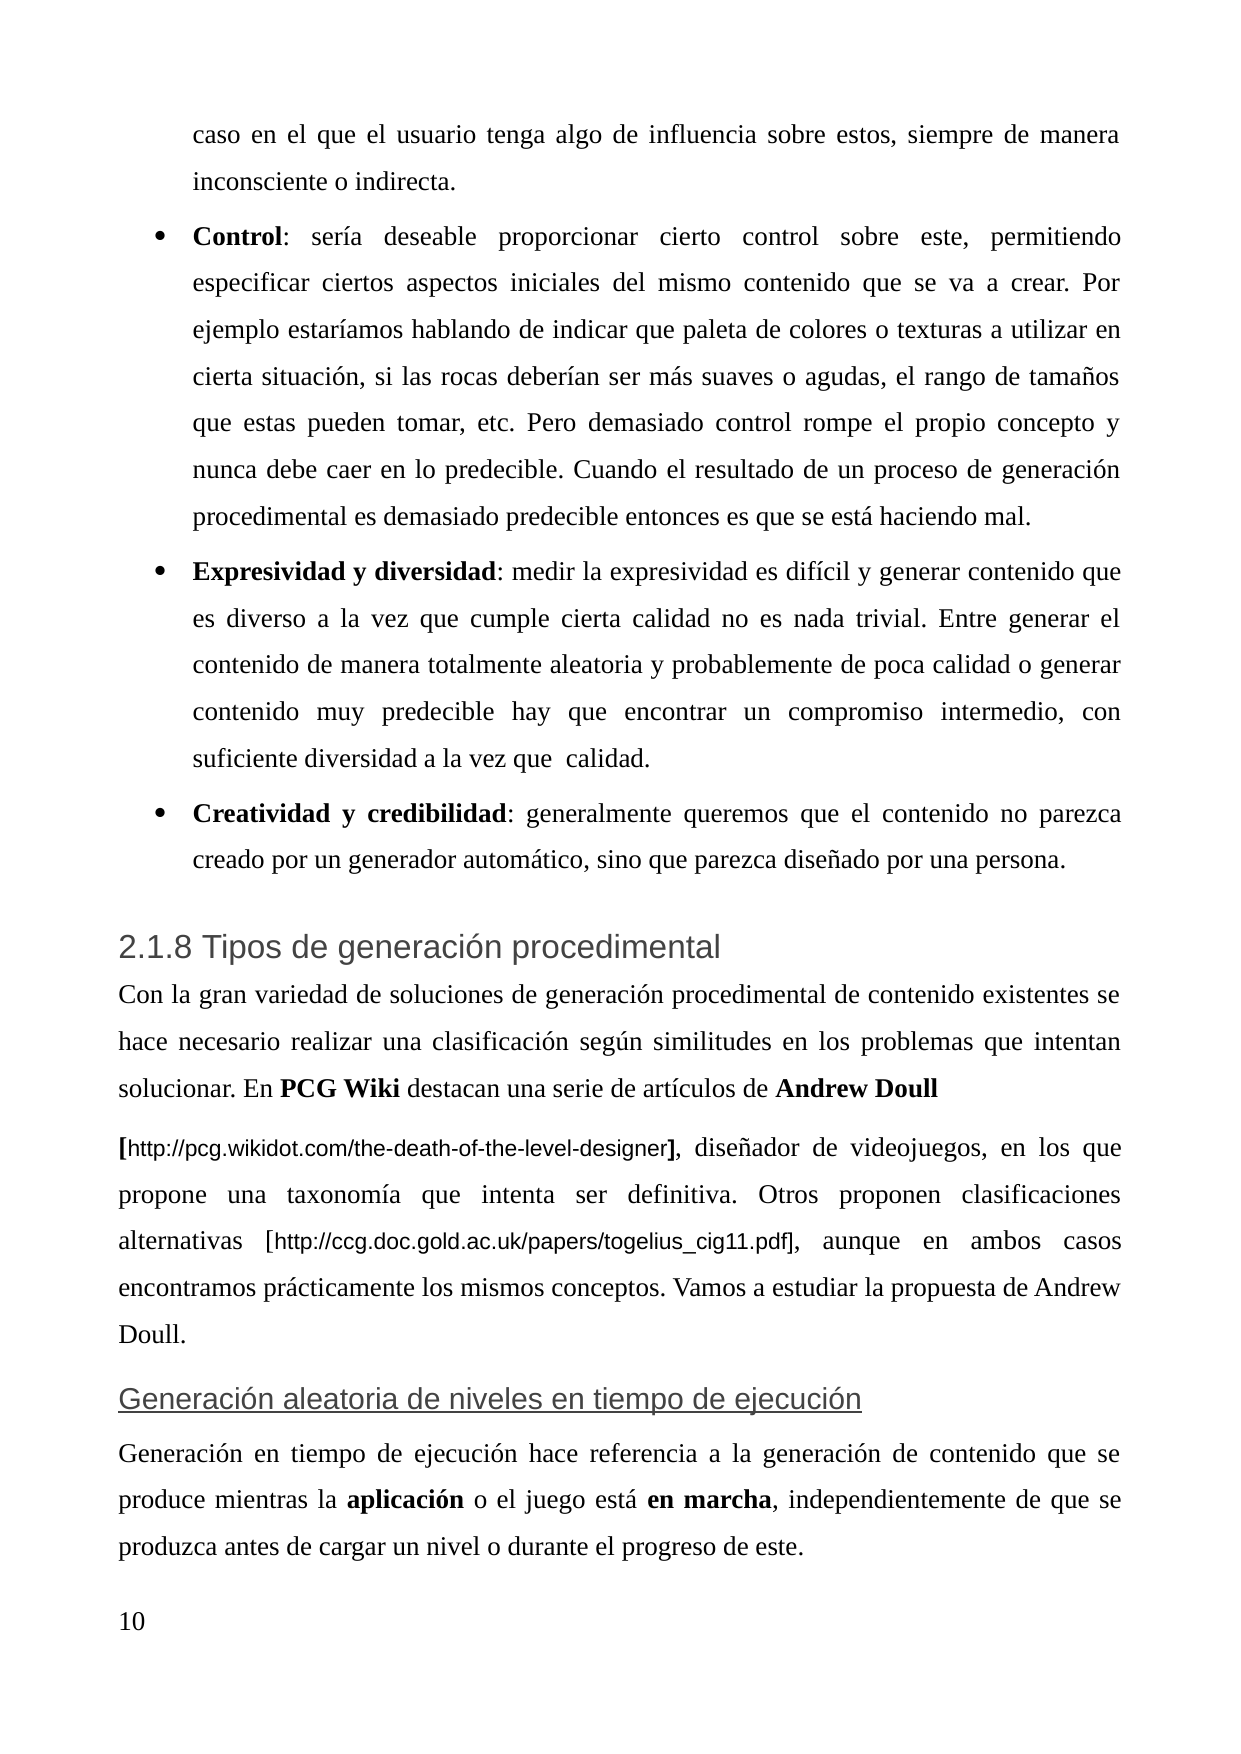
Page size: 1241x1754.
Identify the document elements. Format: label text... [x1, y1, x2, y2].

list caso en el que el usuario tenga algo de influencia sobre estos, siempre de manera inconsciente o indirecta. [155, 118, 1122, 196]
list Expresividad y diversidad: medir la expresividad es difícil y generar contenido que es diverso a la vez que cumple cierta calidad no es nada trivial. Entre generar el contenido de manera totalmente aleatoria y probablemente de poca calidad o generar contenido muy predecible hay que encontrar un compromiso intermedio, con suficiente diversidad a la vez que calidad. [155, 555, 1122, 773]
subtitle Generación aleatoria de niveles en tiempo de ejecución [118, 1381, 1122, 1416]
list Control: sería deseable proporcionar cierto control sobre este, permitiendo especificar ciertos aspectos iniciales del mismo contenido que se va a crear. Por ejemplo estaríamos hablando de indicar que paleta de colores o texturas a utilizar en cierta situación, si las rocas deberían ser más suaves o agudas, el rango de tamaños que estas pueden tomar, etc. Pero demasiado control rompe el propio concepto y nunca debe caer en lo predecible. Cuando el resultado de un proceso de generación procedimental es demasiado predecible entonces es que se está haciendo mal. [155, 220, 1122, 531]
text Con la gran variedad de soluciones de generación procedimental de contenido existentes se hace necesario realizar una clasificación según similitudes en los problemas que intentan solucionar. En PCG Wiki destacan una serie de artículos de Andrew Doull [118, 978, 1122, 1103]
list Creatividad y credibilidad: generalmente queremos que el contenido no parezca creado por un generador automático, sino que parezca diseñado por una persona. [155, 797, 1122, 874]
subtitle Tipos de generación procedimental [118, 928, 1122, 966]
text Generación en tiempo de ejecución hace referencia a la generación de contenido que se produce mientras la aplicación o el juego está en marcha, independientemente de que se produzca antes de cargar un nivel o durante el progreso de este. [118, 1437, 1122, 1561]
text [http://pcg.wikidot.com/the-death-of-the-level-designer], diseñador de videojuegos, en los que propone una taxonomía que intenta ser definitiva. Otros proponen clasificaciones alternativas [http://ccg.doc.gold.ac.uk/papers/togelius_cig11.pdf], aunque en ambos casos encontramos prácticamente los mismos conceptos. Vamos a estudiar la propuesta de Andrew Doull. [118, 1131, 1122, 1349]
